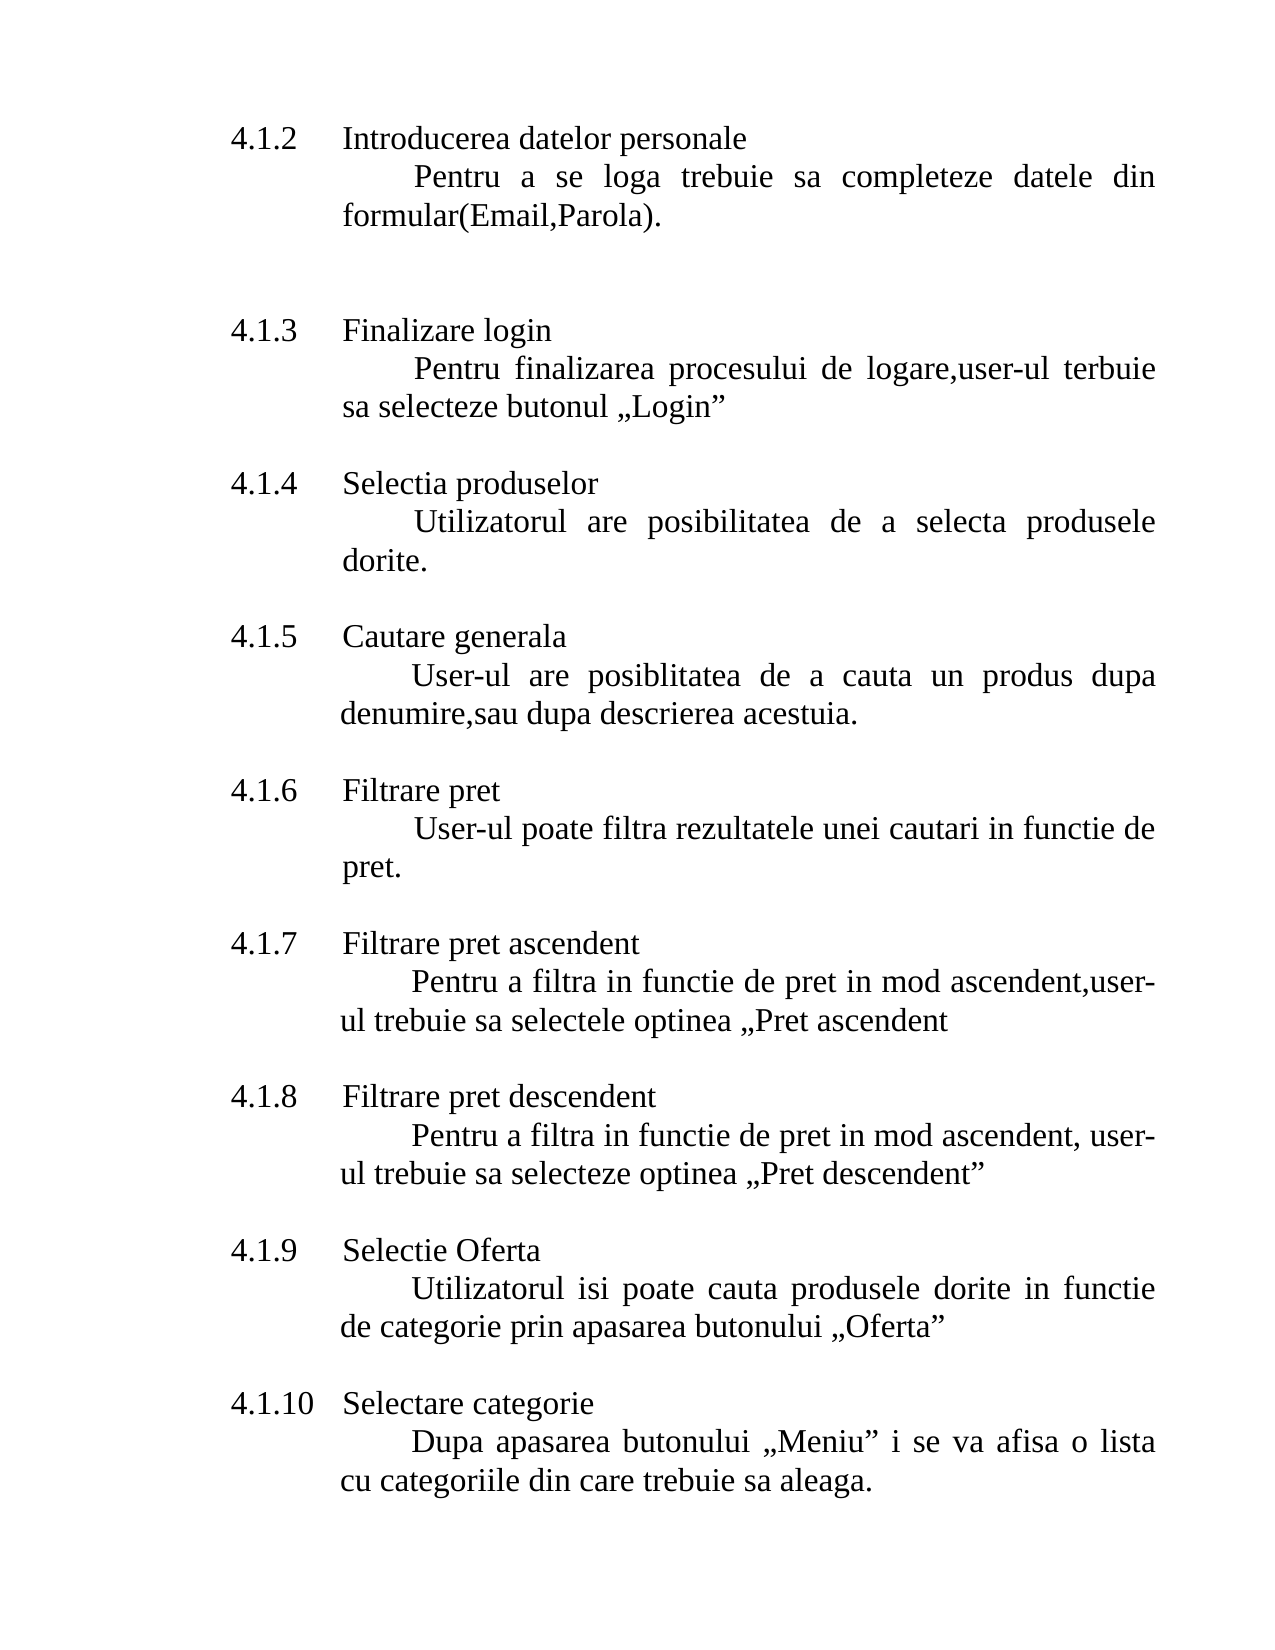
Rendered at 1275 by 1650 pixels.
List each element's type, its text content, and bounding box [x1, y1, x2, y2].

list Introducerea datelor personale [231, 118, 1157, 156]
text Pentru a se loga trebuie sa completeze datele din formular(Email,Parola). [342, 156, 1157, 233]
text Pentru a filtra in functie de pret in mod ascendent, user-ul trebuie sa selecteze optinea „Pret descendent” [340, 1115, 1157, 1191]
list Finalizare login [231, 310, 1157, 348]
text Pentru finalizarea procesului de logare,user-ul terbuie sa selecteze butonul „Login” [342, 348, 1157, 425]
text Utilizatorul isi poate cauta produsele dorite in functie de categorie prin apasarea butonului „Oferta” [340, 1268, 1157, 1345]
list Filtrare pret descendent [231, 1076, 1157, 1115]
text User-ul poate filtra rezultatele unei cautari in functie de pret. [342, 808, 1157, 885]
text Pentru a filtra in functie de pret in mod ascendent,user-ul trebuie sa selectele optinea „Pret ascendent [340, 961, 1157, 1038]
list Filtrare pret ascendent [231, 923, 1157, 961]
list Selectie Oferta [231, 1230, 1157, 1268]
list Selectare categorie [231, 1383, 1157, 1421]
text Dupa apasarea butonului „Meniu” i se va afisa o lista cu categoriile din care trebuie sa aleaga. [340, 1421, 1157, 1498]
list Filtrare pret [231, 770, 1157, 808]
list Cautare generala [231, 616, 1157, 655]
text Utilizatorul are posibilitatea de a selecta produsele dorite. [342, 501, 1157, 578]
list Selectia produselor [231, 463, 1157, 501]
text User-ul are posiblitatea de a cauta un produs dupa denumire,sau dupa descrierea acestuia. [340, 655, 1157, 731]
